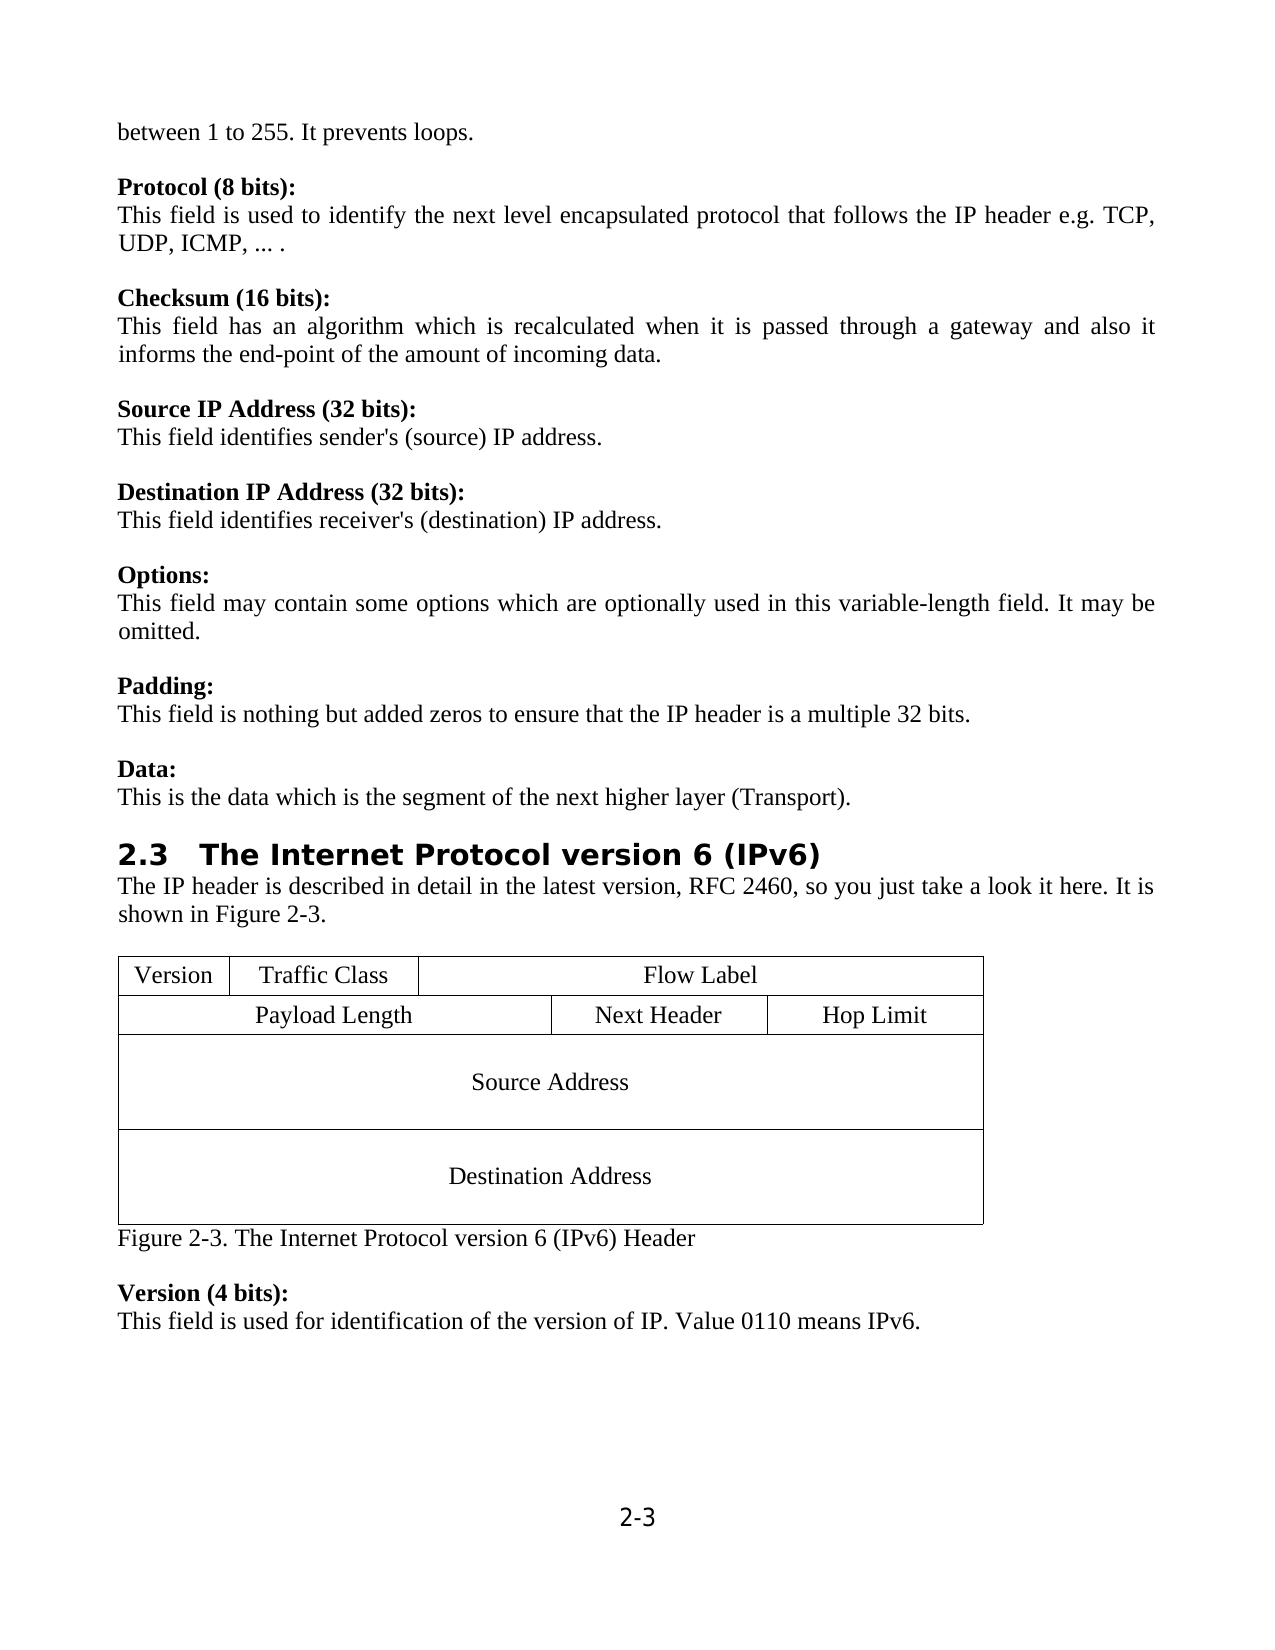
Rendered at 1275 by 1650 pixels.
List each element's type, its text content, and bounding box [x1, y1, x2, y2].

table_cell Destination Address [119, 1130, 983, 1223]
text Padding: [117, 672, 1157, 700]
table_cell Source Address [119, 1035, 983, 1129]
text This field identifies sender's (source) IP address. [117, 423, 1157, 451]
text Protocol (8 bits): [117, 173, 1157, 201]
table_header Flow Label [419, 957, 983, 995]
text This field identifies receiver's (destination) IP address. [117, 506, 1157, 534]
text This field has an algorithm which is recalculated when it is passed through a gateway and also it informs the end-point of the amount of incoming data. [117, 312, 1157, 367]
text This field is nothing but added zeros to ensure that the IP header is a multiple 32 bits. [117, 700, 1157, 728]
table_cell Next Header [552, 996, 767, 1034]
text This field may contain some options which are optionally used in this variable-length field. It may be omitted. [117, 589, 1157, 644]
text Checksum (16 bits): [117, 284, 1157, 312]
text Figure 2-3. The Internet Protocol version 6 (IPv6) Header [117, 1224, 1157, 1251]
table_header Version [119, 957, 229, 995]
text Destination IP Address (32 bits): [117, 478, 1157, 506]
text 2.3 The Internet Protocol version 6 (IPv6) [117, 838, 1157, 872]
text between 1 to 255. It prevents loops. [117, 118, 1157, 146]
text Options: [117, 561, 1157, 589]
text This field is used to identify the next level encapsulated protocol that follows the IP header e.g. TCP, UDP, ICMP, ... . [117, 201, 1157, 257]
text The IP header is described in detail in the latest version, RFC 2460, so you just take a look it here. It is shown in Figure 2-3. [117, 872, 1157, 928]
text Data: [117, 755, 1157, 783]
text Source IP Address (32 bits): [117, 395, 1157, 423]
table_header Traffic Class [230, 957, 418, 995]
text This is the data which is the segment of the next higher layer (Transport). [117, 783, 1157, 811]
text Version (4 bits): [117, 1279, 1157, 1307]
table_cell Payload Length [119, 996, 551, 1034]
table_cell Hop Limit [768, 996, 983, 1034]
text This field is used for identification of the version of IP. Value 0110 means IPv6. [117, 1307, 1157, 1334]
